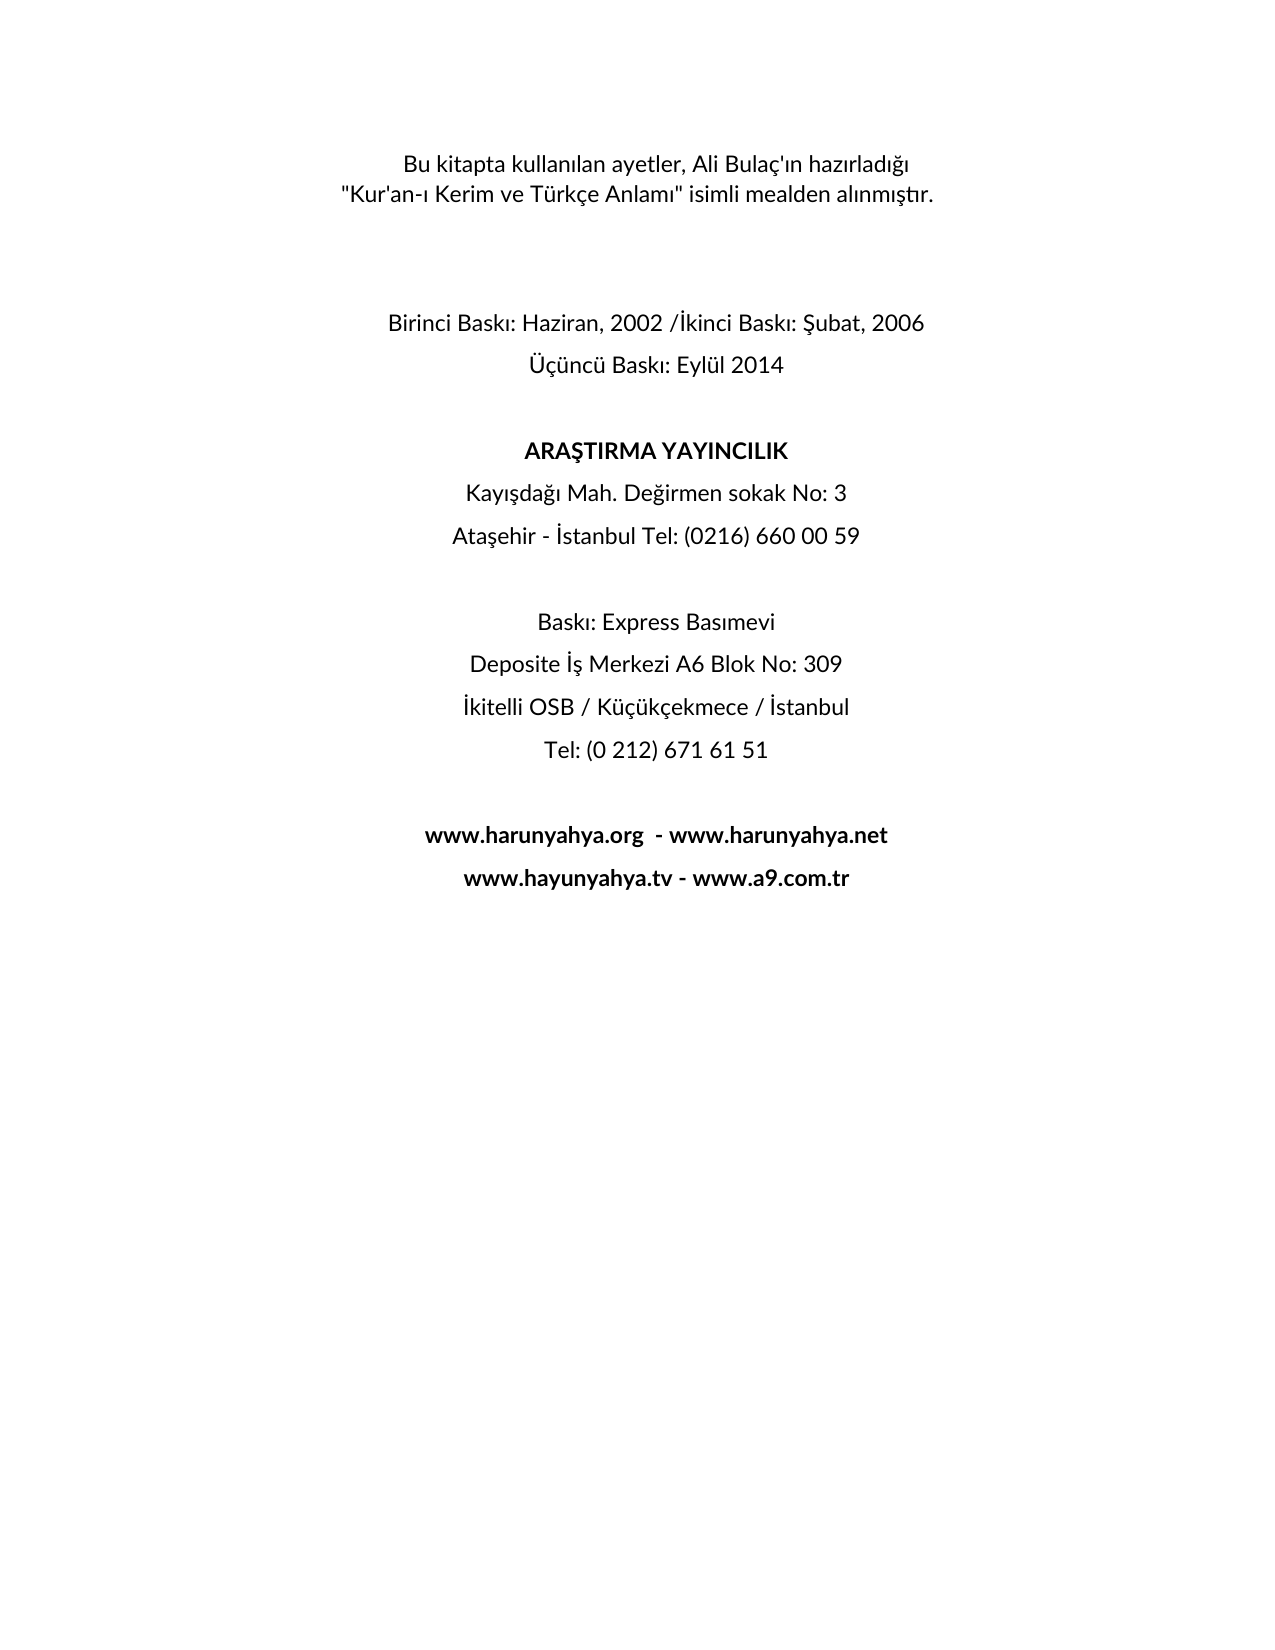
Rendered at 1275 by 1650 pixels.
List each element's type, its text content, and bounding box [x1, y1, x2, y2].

text Birinci Baskı: Haziran, 2002 /İkinci Baskı: Şubat, 2006 [75, 308, 1200, 336]
text www.harunyahya.org - www.harunyahya.net [75, 821, 1200, 848]
text Tel: (0 212) 671 61 51 [75, 735, 1200, 763]
text Kayışdağı Mah. Değirmen sokak No: 3 [75, 479, 1200, 507]
text www.hayunyahya.tv - www.a9.com.tr [75, 863, 1200, 891]
text ARAŞTIRMA YAYINCILIK [75, 436, 1200, 464]
text Ataşehir - İstanbul Tel: (0216) 660 00 59 [75, 522, 1200, 549]
text İkitelli OSB / Küçükçekmece / İstanbul [75, 693, 1200, 720]
text Baskı: Express Basımevi [75, 607, 1200, 635]
text Üçüncü Baskı: Eylül 2014 [75, 351, 1200, 378]
text Bu kitapta kullanılan ayetler, Ali Bulaç'ın hazırladığı "Kur'an-ı Kerim ve Türkçe Anlamı" isimli mealden alınmıştır. [75, 150, 1200, 208]
text Deposite İş Merkezi A6 Blok No: 309 [75, 650, 1200, 677]
